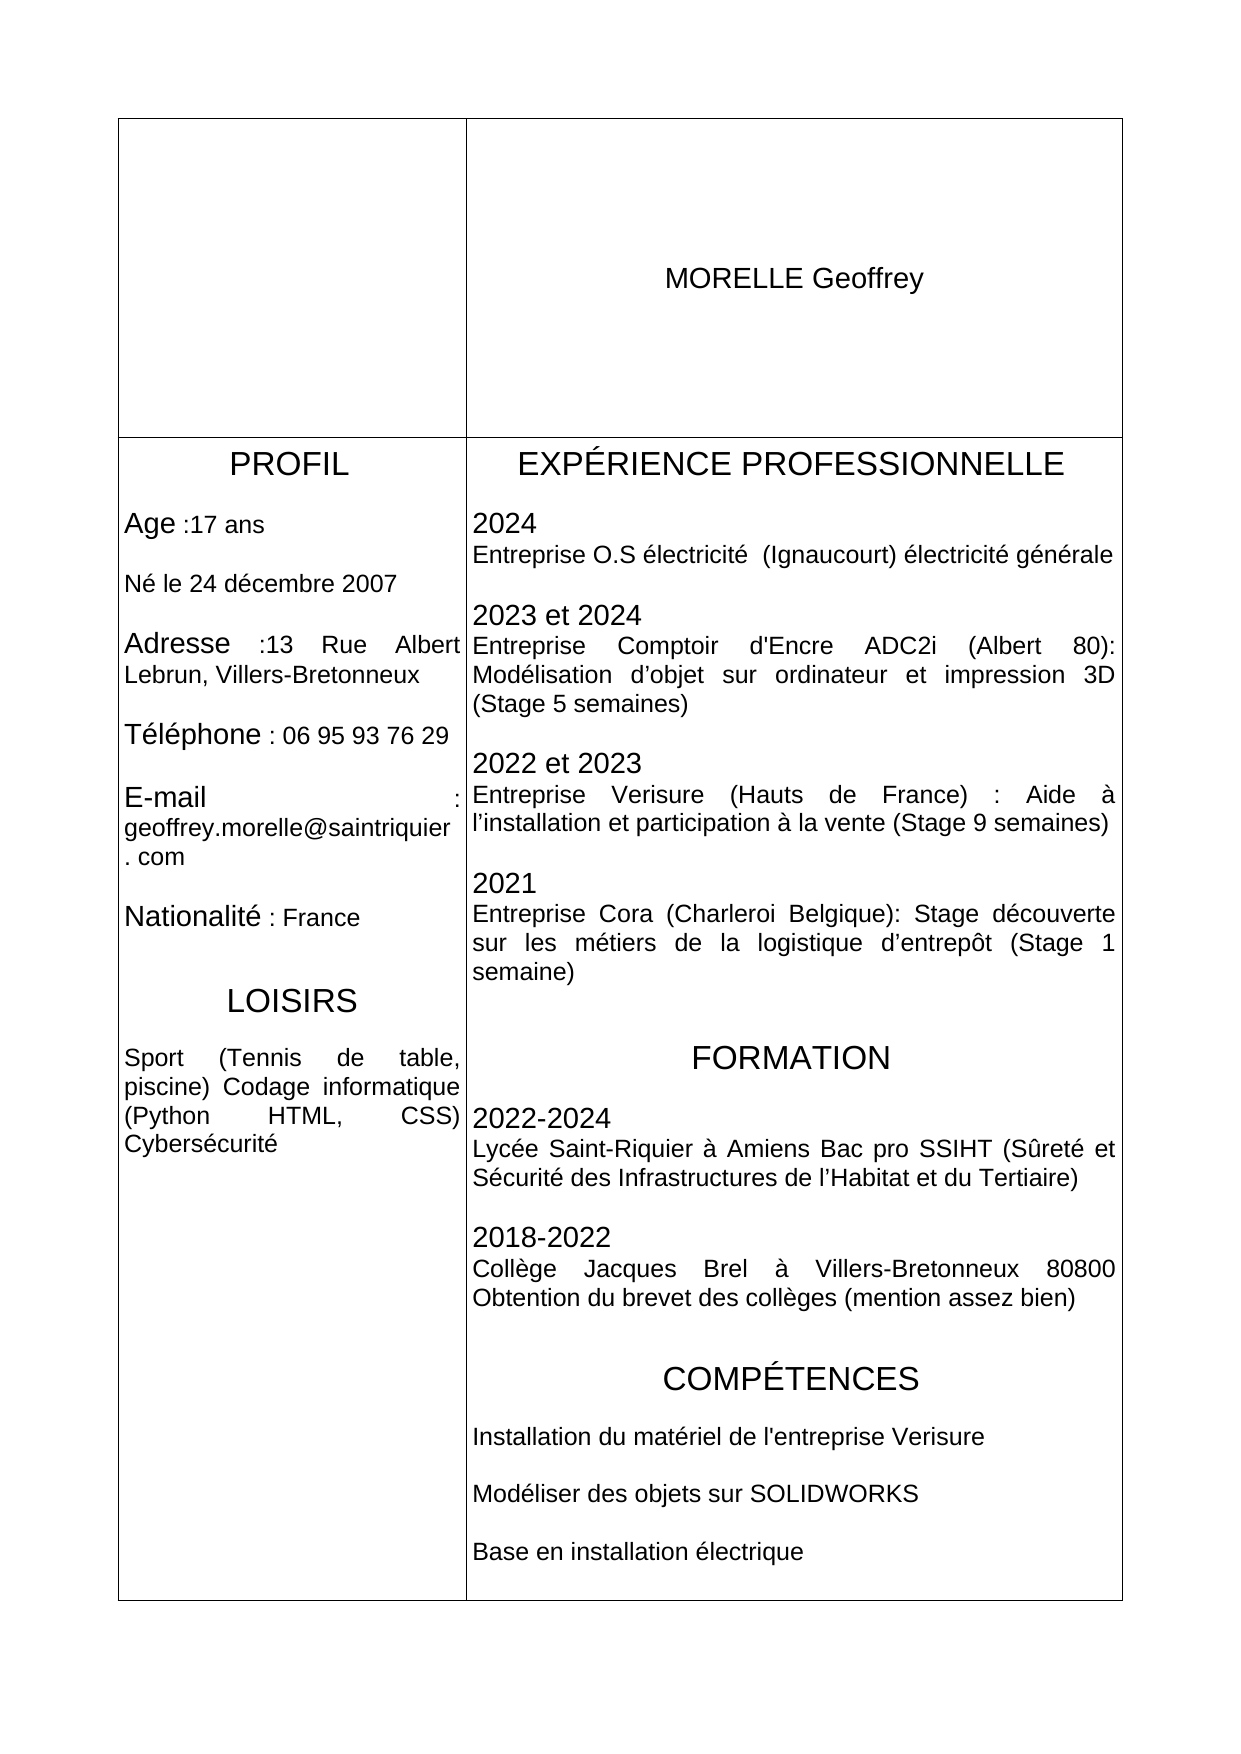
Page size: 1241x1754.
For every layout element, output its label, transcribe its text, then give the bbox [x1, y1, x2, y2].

table_cell PROFIL Age :17 ans Né le 24 décembre 2007 Adresse :13 Rue Albert Lebrun, Villers-Bretonneux Téléphone : 06 95 93 76 29 E-mail : geoffrey.morelle@saintriquier . com Nationalité : France LOISIRS Sport (Tennis de table, piscine) Codage informatique (Python HTML, CSS) Cybersécurité [119, 438, 466, 1600]
table_cell EXPÉRIENCE PROFESSIONNELLE 2024 Entreprise O.S électricité (Ignaucourt) électricité générale 2023 et 2024 Entreprise Comptoir d'Encre ADC2i (Albert 80): Modélisation d’objet sur ordinateur et impression 3D (Stage 5 semaines) 2022 et 2023 Entreprise Verisure (Hauts de France) : Aide à l’installation et participation à la vente (Stage 9 semaines) 2021 Entreprise Cora (Charleroi Belgique): Stage découverte sur les métiers de la logistique d’entrepôt (Stage 1 semaine) FORMATION 2022-2024 Lycée Saint-Riquier à Amiens Bac pro SSIHT (Sûreté et Sécurité des Infrastructures de l’Habitat et du Tertiaire) 2018-2022 Collège Jacques Brel à Villers-Bretonneux 80800 Obtention du brevet des collèges (mention assez bien) COMPÉTENCES Installation du matériel de l'entreprise Verisure Modéliser des objets sur SOLIDWORKS Base en installation électrique [467, 438, 1122, 1600]
table_header [119, 119, 466, 437]
table_header MORELLE Geoffrey [467, 119, 1122, 437]
